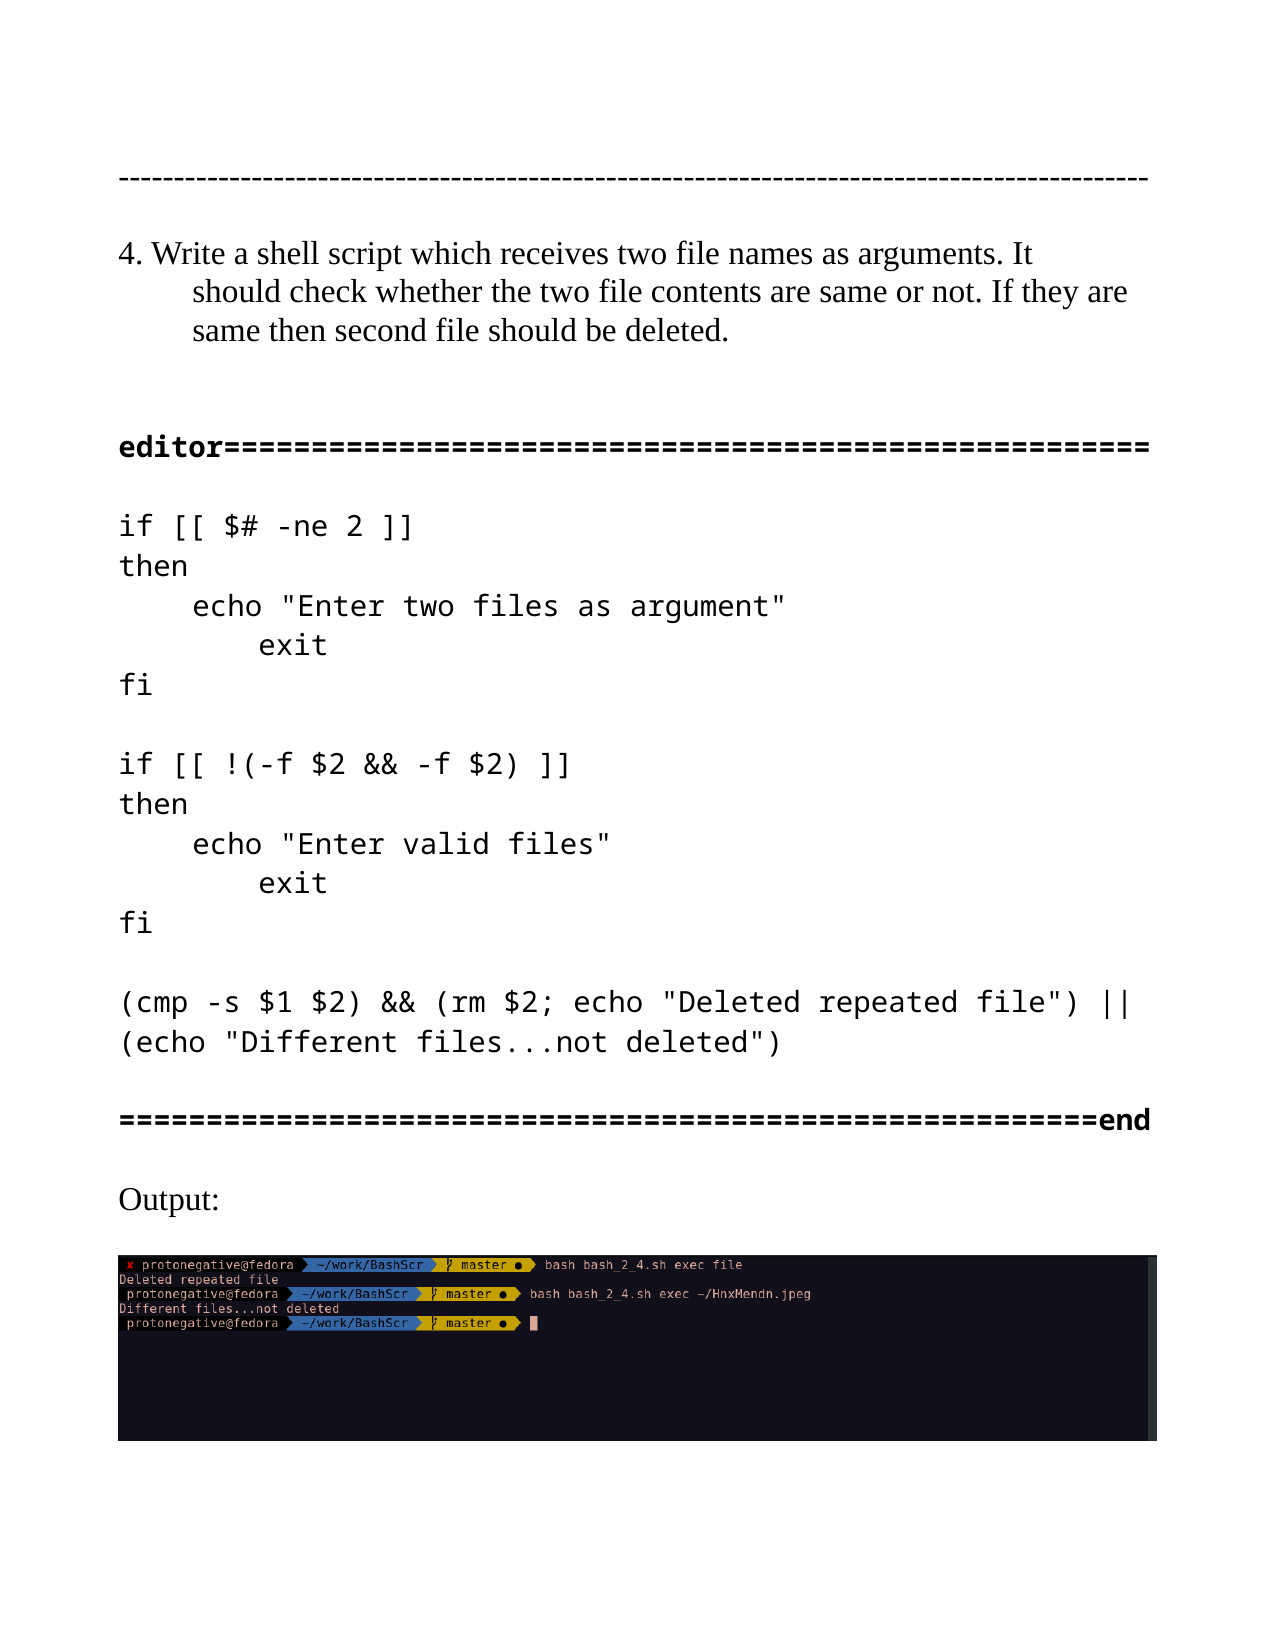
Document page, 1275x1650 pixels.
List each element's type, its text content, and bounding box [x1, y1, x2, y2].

text Output: [118, 1179, 1157, 1217]
text exit [118, 624, 1157, 664]
text same then second file should be deleted. [118, 310, 1157, 348]
picture [118, 1255, 1157, 1441]
text should check whether the two file contents are same or not. If they are [118, 271, 1157, 310]
text if [[ $# -ne 2 ]] [118, 506, 1157, 545]
text 4. Write a shell script which receives two file names as arguments. It [118, 233, 1157, 271]
text then [118, 783, 1157, 823]
text exit [118, 863, 1157, 902]
text fi [118, 664, 1157, 704]
text echo "Enter valid files" [118, 823, 1157, 863]
text then [118, 545, 1157, 585]
text (cmp -s $1 $2) && (rm $2; echo "Deleted repeated file") || (echo "Different files...not deleted") [118, 982, 1157, 1061]
text ========================================================end [118, 1099, 1157, 1139]
text --------------------------------------------------------------------------------------------- [118, 156, 1157, 195]
text if [[ !(-f $2 && -f $2) ]] [118, 744, 1157, 783]
text echo "Enter two files as argument" [118, 585, 1157, 624]
text editor===================================================== [118, 426, 1157, 466]
text fi [118, 902, 1157, 942]
